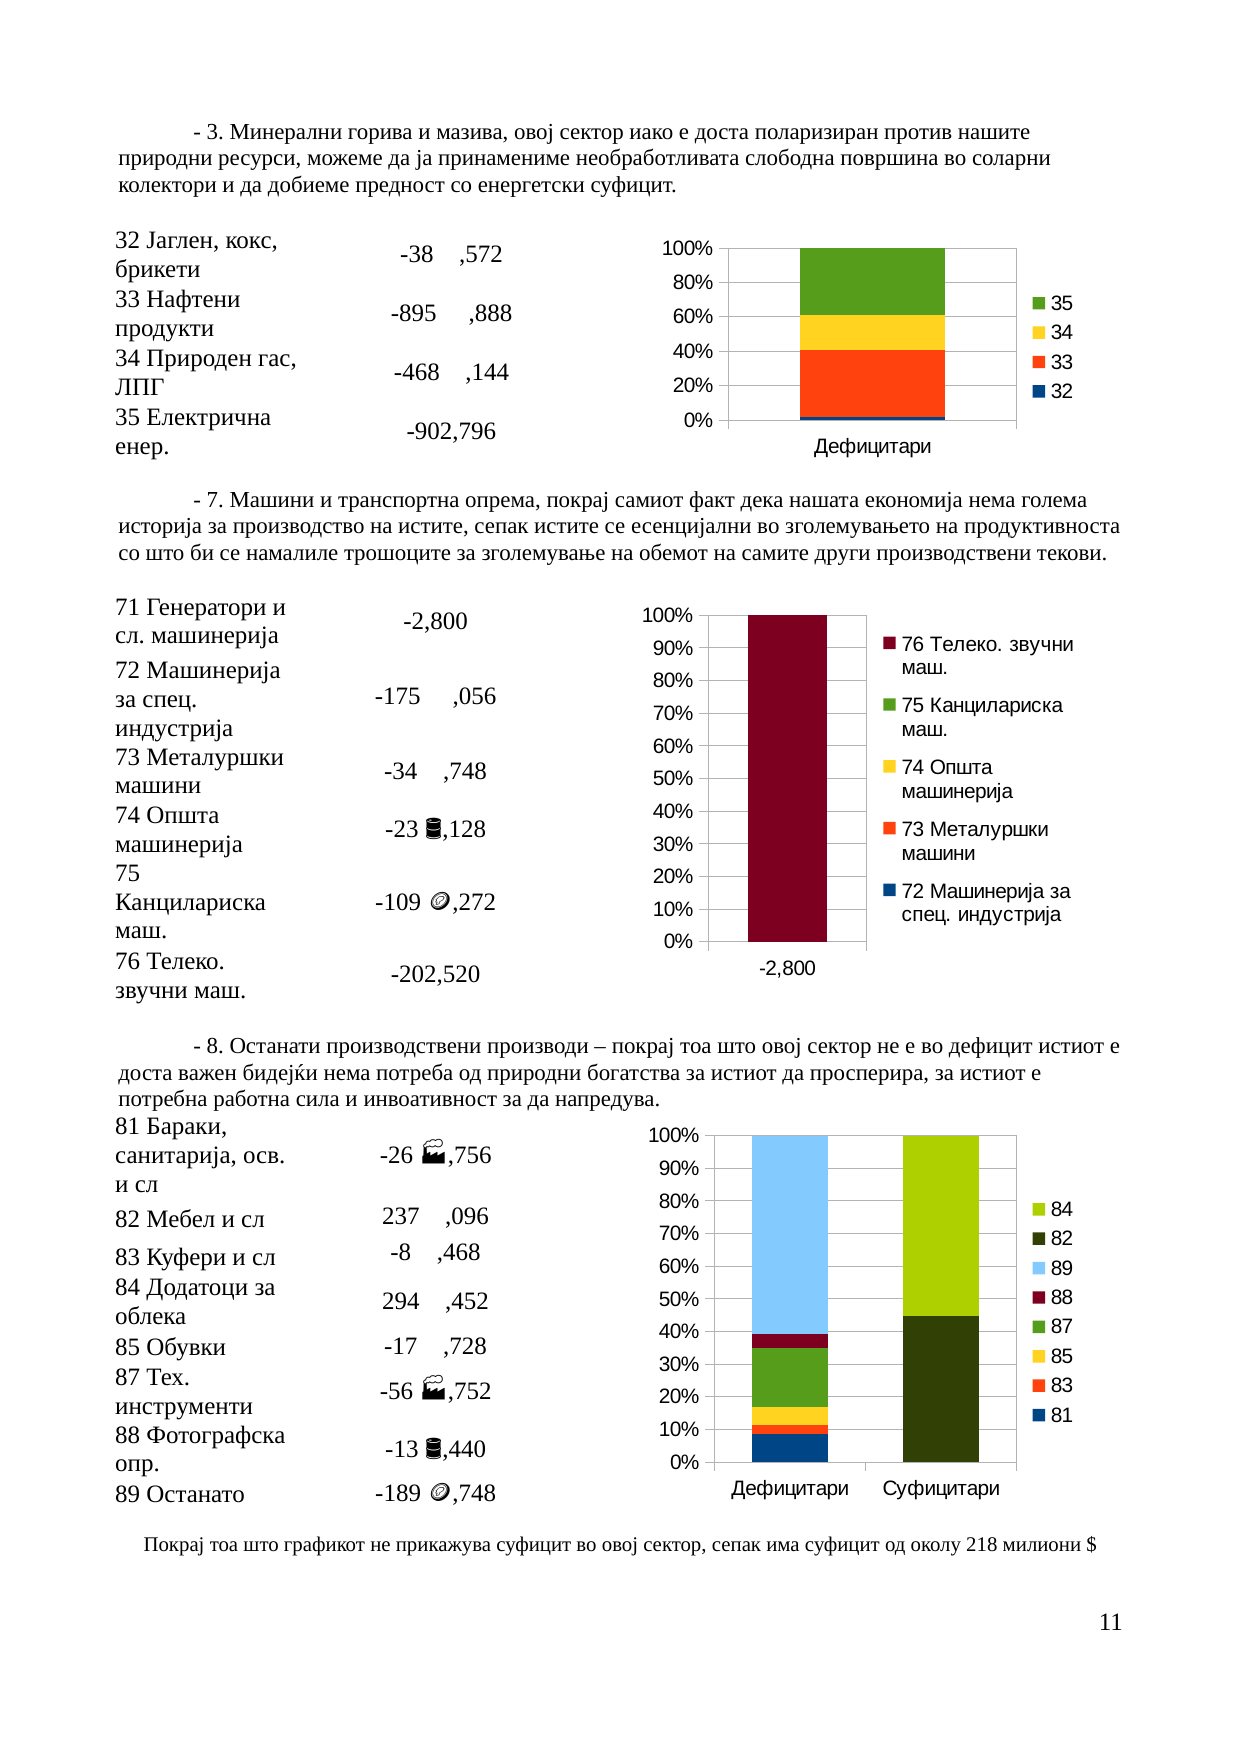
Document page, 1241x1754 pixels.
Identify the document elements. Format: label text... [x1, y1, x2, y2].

text Покрај тоа што графикот не прикажува суфицит во овој сектор, сепак има суфицит од околу 218 милиони $ [118, 1532, 1122, 1556]
table_header 71 Генератори и сл. машинерија [112, 592, 290, 649]
table_cell 237 🚧,096 [290, 1198, 581, 1233]
table_cell 84 Додатоци за облека [112, 1271, 290, 1330]
table_cell -56 🏭,752 [290, 1361, 581, 1420]
table_cell -109 🪙,272 [290, 858, 581, 944]
table_cell 82 Мебел и сл [112, 1198, 290, 1233]
table_cell -175 🧪 ,056 [290, 649, 581, 742]
table_cell -895 🧪 ,888 [306, 283, 597, 342]
table_header -38 🥼,572 [306, 224, 597, 283]
table_cell -17 🚧,728 [290, 1330, 581, 1361]
text - 3. Минерални горива и мазива, овој сектор иако е доста поларизиран против нашите природни ресурси, можеме да ја принамениме необработливата слободна површина во соларни колектори и да добиеме предност со енергетски суфицит. [118, 118, 1122, 197]
table_cell -34 🧈,748 [290, 742, 581, 799]
text - 8. Останати производствени производи – покрај тоа што овој сектор не е во дефицит истиот е [118, 1032, 1122, 1058]
table_cell 88 Фотографска опр. [112, 1420, 290, 1477]
table_cell 89 Останато [112, 1477, 290, 1508]
text доста важен бидејќи нема потреба од природни богатства за истиот да просперира, за истиот е потребна работна сила и инвоативност за да напредува. [118, 1058, 1122, 1111]
table_cell 34 Природен гас, ЛПГ [112, 342, 306, 401]
table_cell -23 🛢️,128 [290, 799, 581, 858]
table_cell 73 Металуршки машини [112, 742, 290, 799]
table_cell 83 Куфери и сл [112, 1233, 290, 1271]
text - 7. Машини и транспортна опрема, покрај самиот факт дека нашата економија нема голема историја за производство на истите, сепак истите се есенцијални во зголемувањето на продуктивноста со што би се намалиле трошоците за зголемување на обемот на самите други производствени текови. [118, 486, 1122, 565]
table_cell 75 Канцилариска маш. [112, 858, 290, 944]
table_cell 33 Нафтени продукти [112, 283, 306, 342]
table_cell 87 Тех. инструменти [112, 1361, 290, 1420]
table_cell -202,520 [290, 944, 581, 1003]
table_cell 76 Телеко. звучни маш. [112, 944, 290, 1003]
table_cell -8 🥼,468 [290, 1233, 581, 1271]
table_header 32 Јаглен, кокс, брикети [112, 224, 306, 283]
table_header -26 🏭,756 [290, 1111, 581, 1197]
table_cell 294 🧈,452 [290, 1271, 581, 1330]
table_cell 72 Машинерија за спец. индустрија [112, 649, 290, 742]
table_header -2,800 [290, 592, 581, 649]
table_cell 85 Обувки [112, 1330, 290, 1361]
table_header 81 Бараки, санитарија, осв. и сл [112, 1111, 290, 1197]
table_cell -13 🛢️,440 [290, 1420, 581, 1477]
table_cell -902,796 [306, 401, 597, 460]
table_cell 74 Општа машинерија [112, 799, 290, 858]
table_cell 35 Електрична енер. [112, 401, 306, 460]
table_cell -468 🥼,144 [306, 342, 597, 401]
table_cell -189 🪙,748 [290, 1477, 581, 1508]
